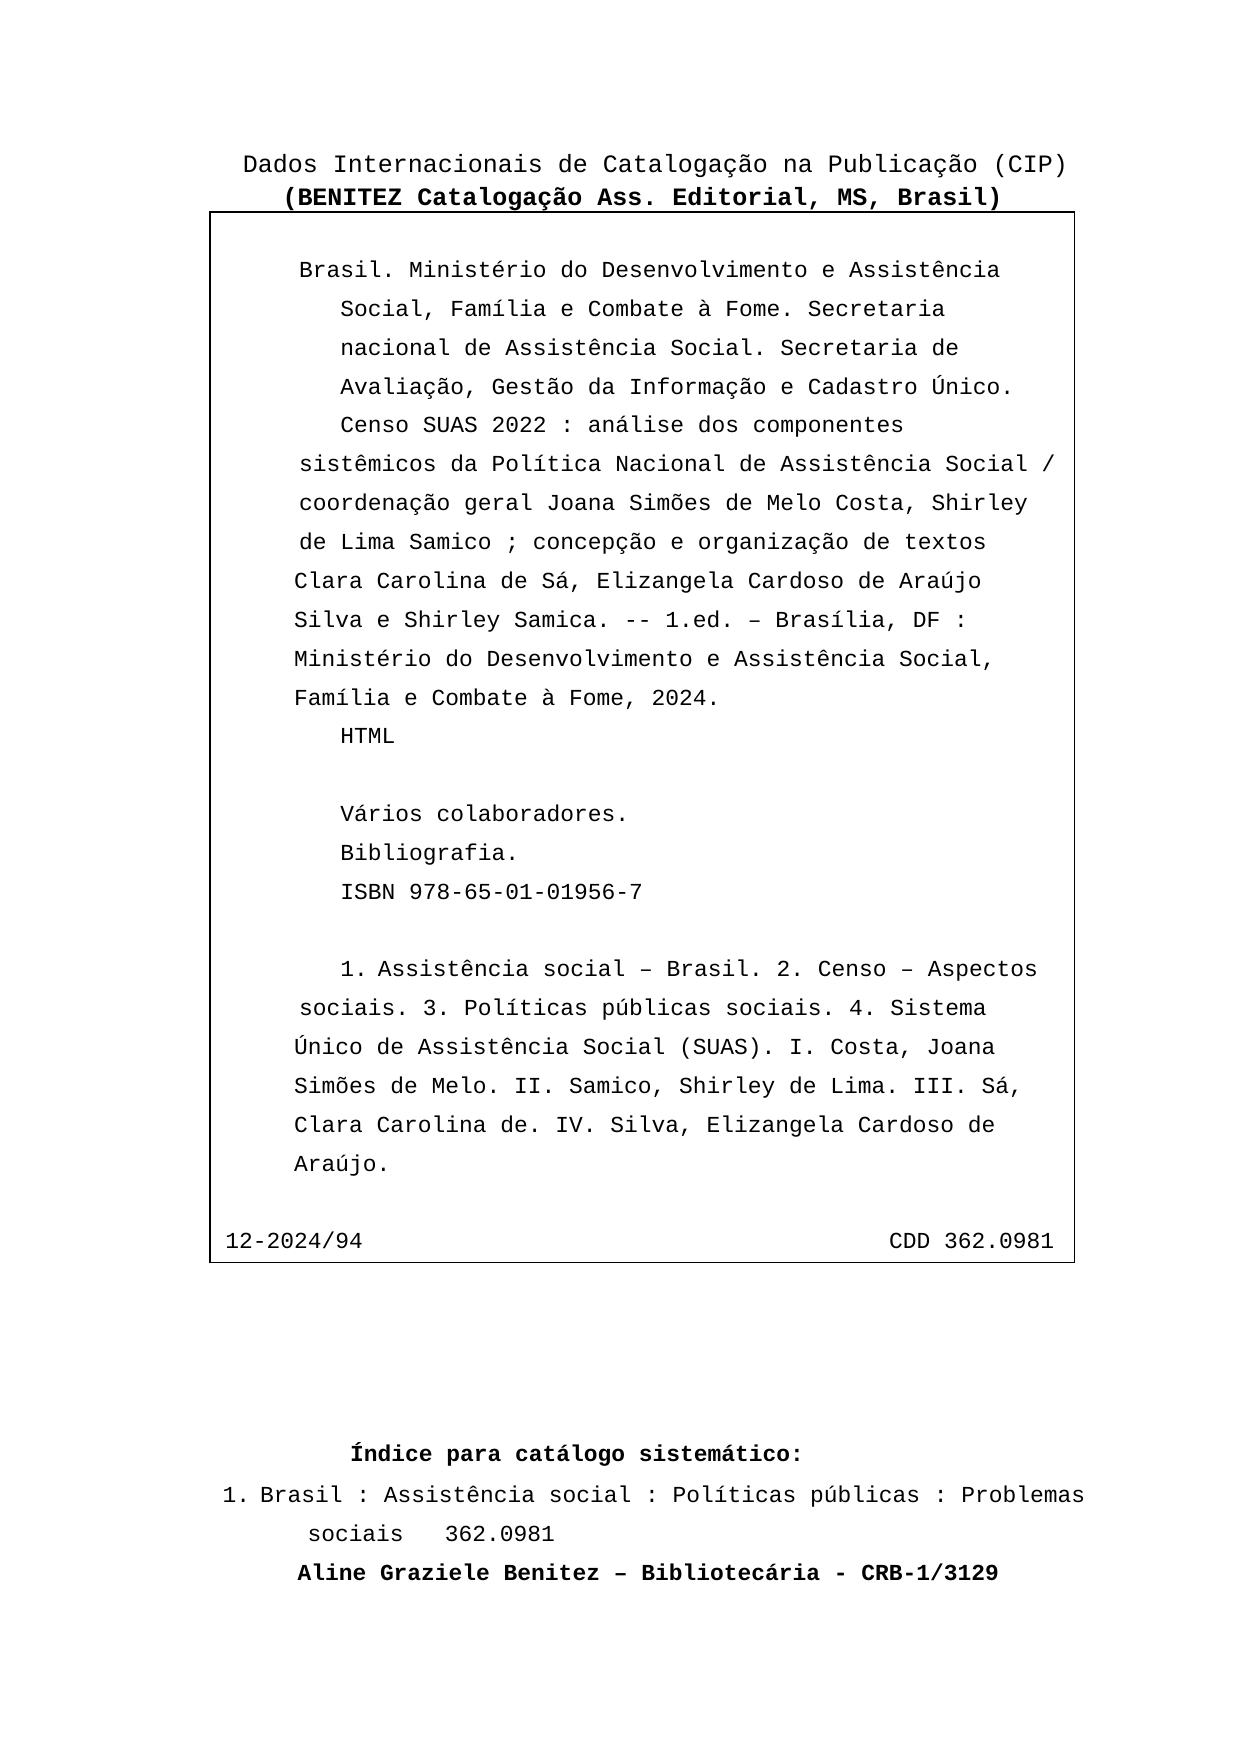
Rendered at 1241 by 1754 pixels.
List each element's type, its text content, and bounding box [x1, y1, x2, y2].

list sociais 362.0981 [252, 1523, 1093, 1548]
subtitle Dados Internacionais de Catalogação na Publicação (CIP) [177, 152, 1093, 180]
list Aline Graziele Benitez – Bibliotecária - CRB-1/3129 [297, 1561, 1093, 1587]
text coordenação geral Joana Simões de Melo Costa, Shirley [225, 492, 1060, 517]
list Brasil : Assistência social : Políticas públicas : Problemas [215, 1484, 1093, 1510]
text (BENITEZ Catalogação Ass. Editorial, MS, Brasil) [177, 185, 1093, 213]
text Vários colaboradores. [225, 802, 1060, 828]
text sistêmicos da Política Nacional de Assistência Social / [225, 453, 1060, 479]
text Brasil. Ministério do Desenvolvimento e Assistência [225, 258, 1060, 284]
text nacional de Assistência Social. Secretaria de [225, 336, 1060, 362]
text 12-2024/94 CDD 362.0981 [225, 1230, 1060, 1255]
text HTML [225, 725, 1060, 751]
list Assistência social – Brasil. 2. Censo – Aspectos [340, 958, 1060, 984]
text Social, Família e Combate à Fome. Secretaria [225, 297, 1060, 323]
text de Lima Samico ; concepção e organização de textos [225, 530, 1060, 556]
text Bibliografia. [225, 841, 1060, 867]
text Clara Carolina de Sá, Elizangela Cardoso de Araújo [225, 569, 1060, 595]
text Índice para catálogo sistemático: [177, 1442, 1093, 1468]
text Único de Assistência Social (SUAS). I. Costa, Joana [225, 1036, 1060, 1061]
text Família e Combate à Fome, 2024. [225, 686, 1060, 712]
text Avaliação, Gestão da Informação e Cadastro Único. [225, 375, 1060, 401]
text sociais. 3. Políticas públicas sociais. 4. Sistema [225, 997, 1060, 1023]
text ISBN 978-65-01-01956-7 [225, 880, 1060, 906]
text Simões de Melo. II. Samico, Shirley de Lima. III. Sá, [225, 1074, 1060, 1100]
text Clara Carolina de. IV. Silva, Elizangela Cardoso de [225, 1113, 1060, 1139]
text Araújo. [225, 1152, 1060, 1178]
text Ministério do Desenvolvimento e Assistência Social, [225, 647, 1060, 673]
text Censo SUAS 2022 : análise dos componentes [225, 414, 1060, 440]
text Silva e Shirley Samica. -- 1.ed. – Brasília, DF : [225, 608, 1060, 634]
